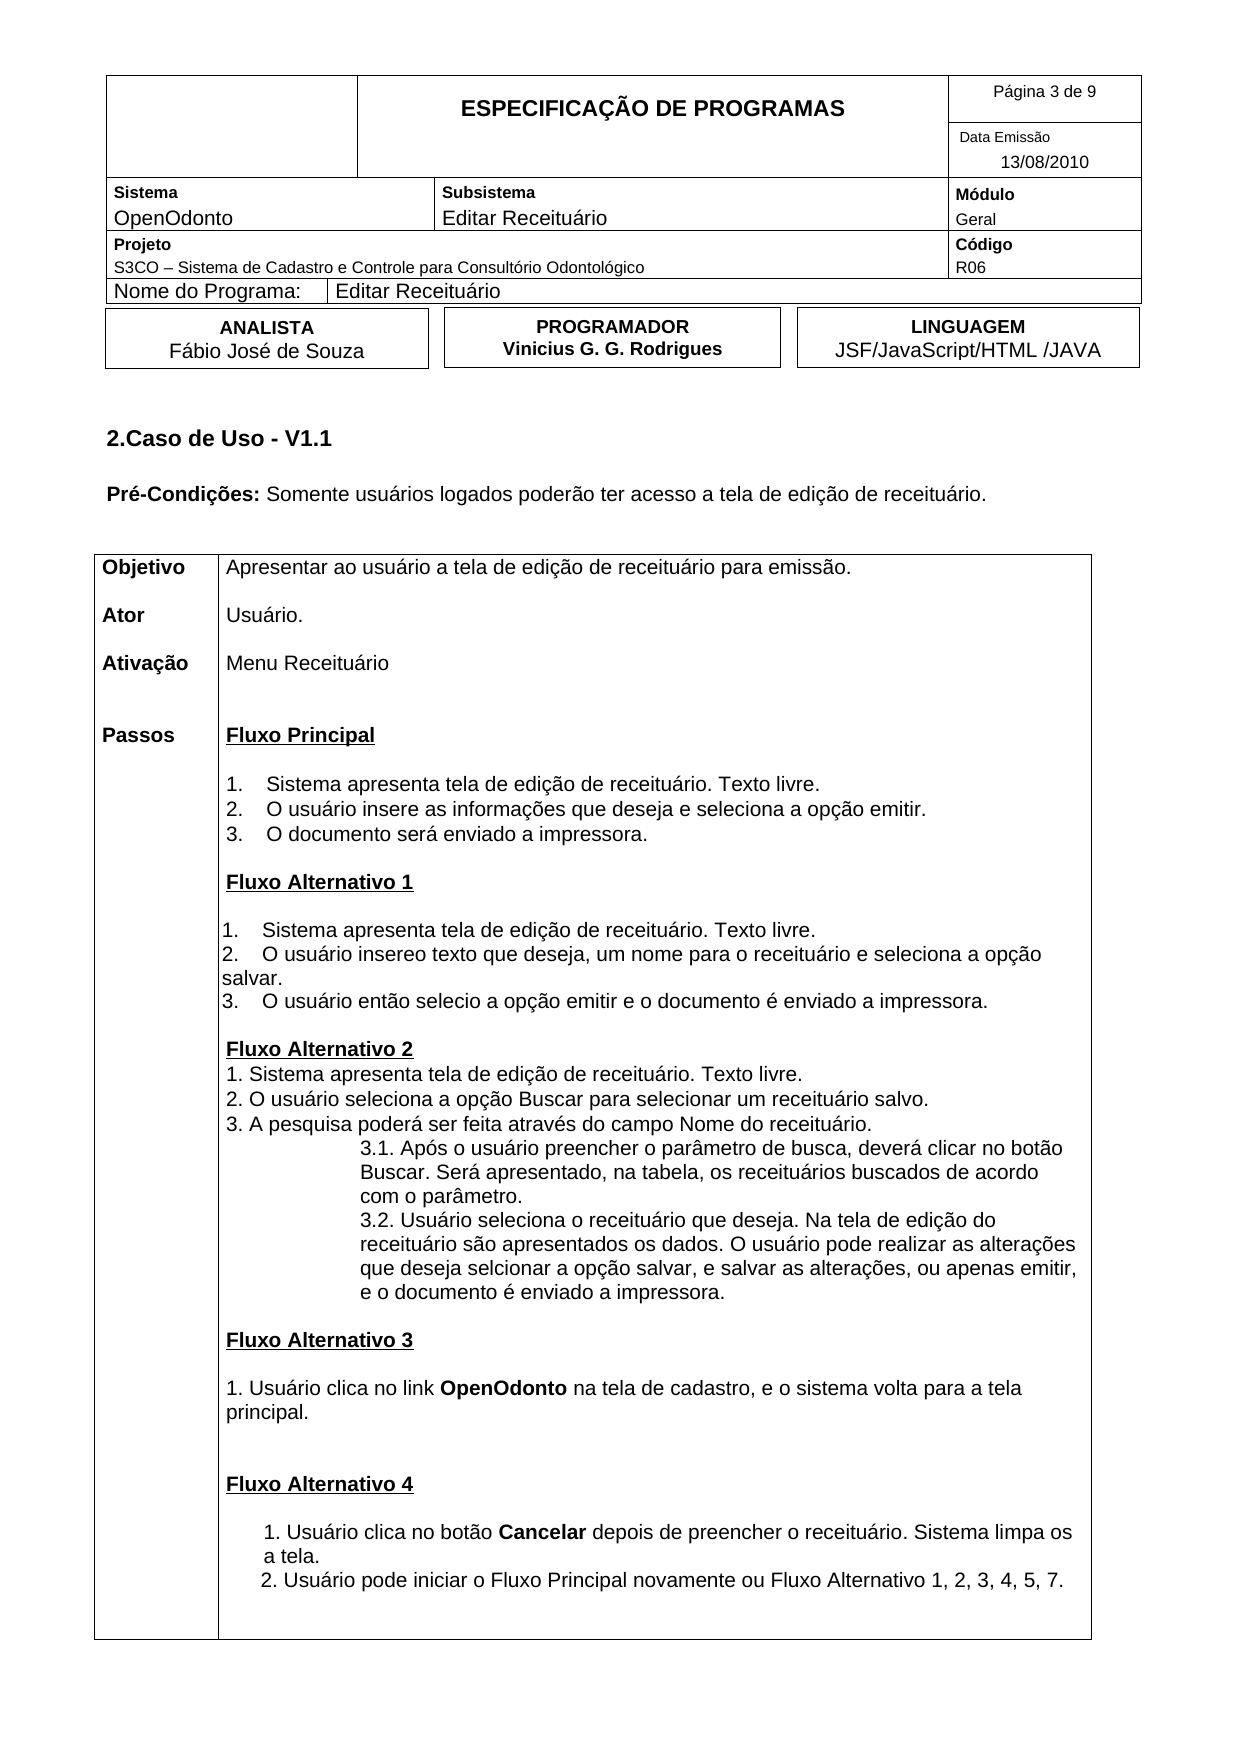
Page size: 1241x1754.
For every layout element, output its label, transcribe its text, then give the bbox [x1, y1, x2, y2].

text Pré-Condições: Somente usuários logados poderão ter acesso a tela de edição de receituário. [106, 482, 1151, 506]
table_header Objetivo Ator Ativação Passos [95, 555, 218, 1639]
subtitle Caso de Uso - V1.1 [106, 425, 1151, 452]
table_header Apresentar ao usuário a tela de edição de receituário para emissão. Usuário. Menu Receituário Fluxo Principal Sistema apresenta tela de edição de receituário. Texto livre. O usuário insere as informações que deseja e seleciona a opção emitir. O documento será enviado a impressora. Fluxo Alternativo 1 1. Sistema apresenta tela de edição de receituário. Texto livre. 2. O usuário insereo texto que deseja, um nome para o receituário e seleciona a opção salvar. 3. O usuário então selecio a opção emitir e o documento é enviado a impressora. Fluxo Alternativo 2 1. Sistema apresenta tela de edição de receituário. Texto livre. 2. O usuário seleciona a opção Buscar para selecionar um receituário salvo. 3. A pesquisa poderá ser feita através do campo Nome do receituário. 3.1. Após o usuário preencher o parâmetro de busca, deverá clicar no botão Buscar. Será apresentado, na tabela, os receituários buscados de acordo com o parâmetro. 3.2. Usuário seleciona o receituário que deseja. Na tela de edição do receituário são apresentados os dados. O usuário pode realizar as alterações que deseja selcionar a opção salvar, e salvar as alterações, ou apenas emitir, e o documento é enviado a impressora. Fluxo Alternativo 3 1. Usuário clica no link OpenOdonto na tela de cadastro, e o sistema volta para a tela principal. Fluxo Alternativo 4 1. Usuário clica no botão Cancelar depois de preencher o receituário. Sistema limpa os a tela. 2. Usuário pode iniciar o Fluxo Principal novamente ou Fluxo Alternativo 1, 2, 3, 4, 5, 7. [219, 555, 1091, 1639]
